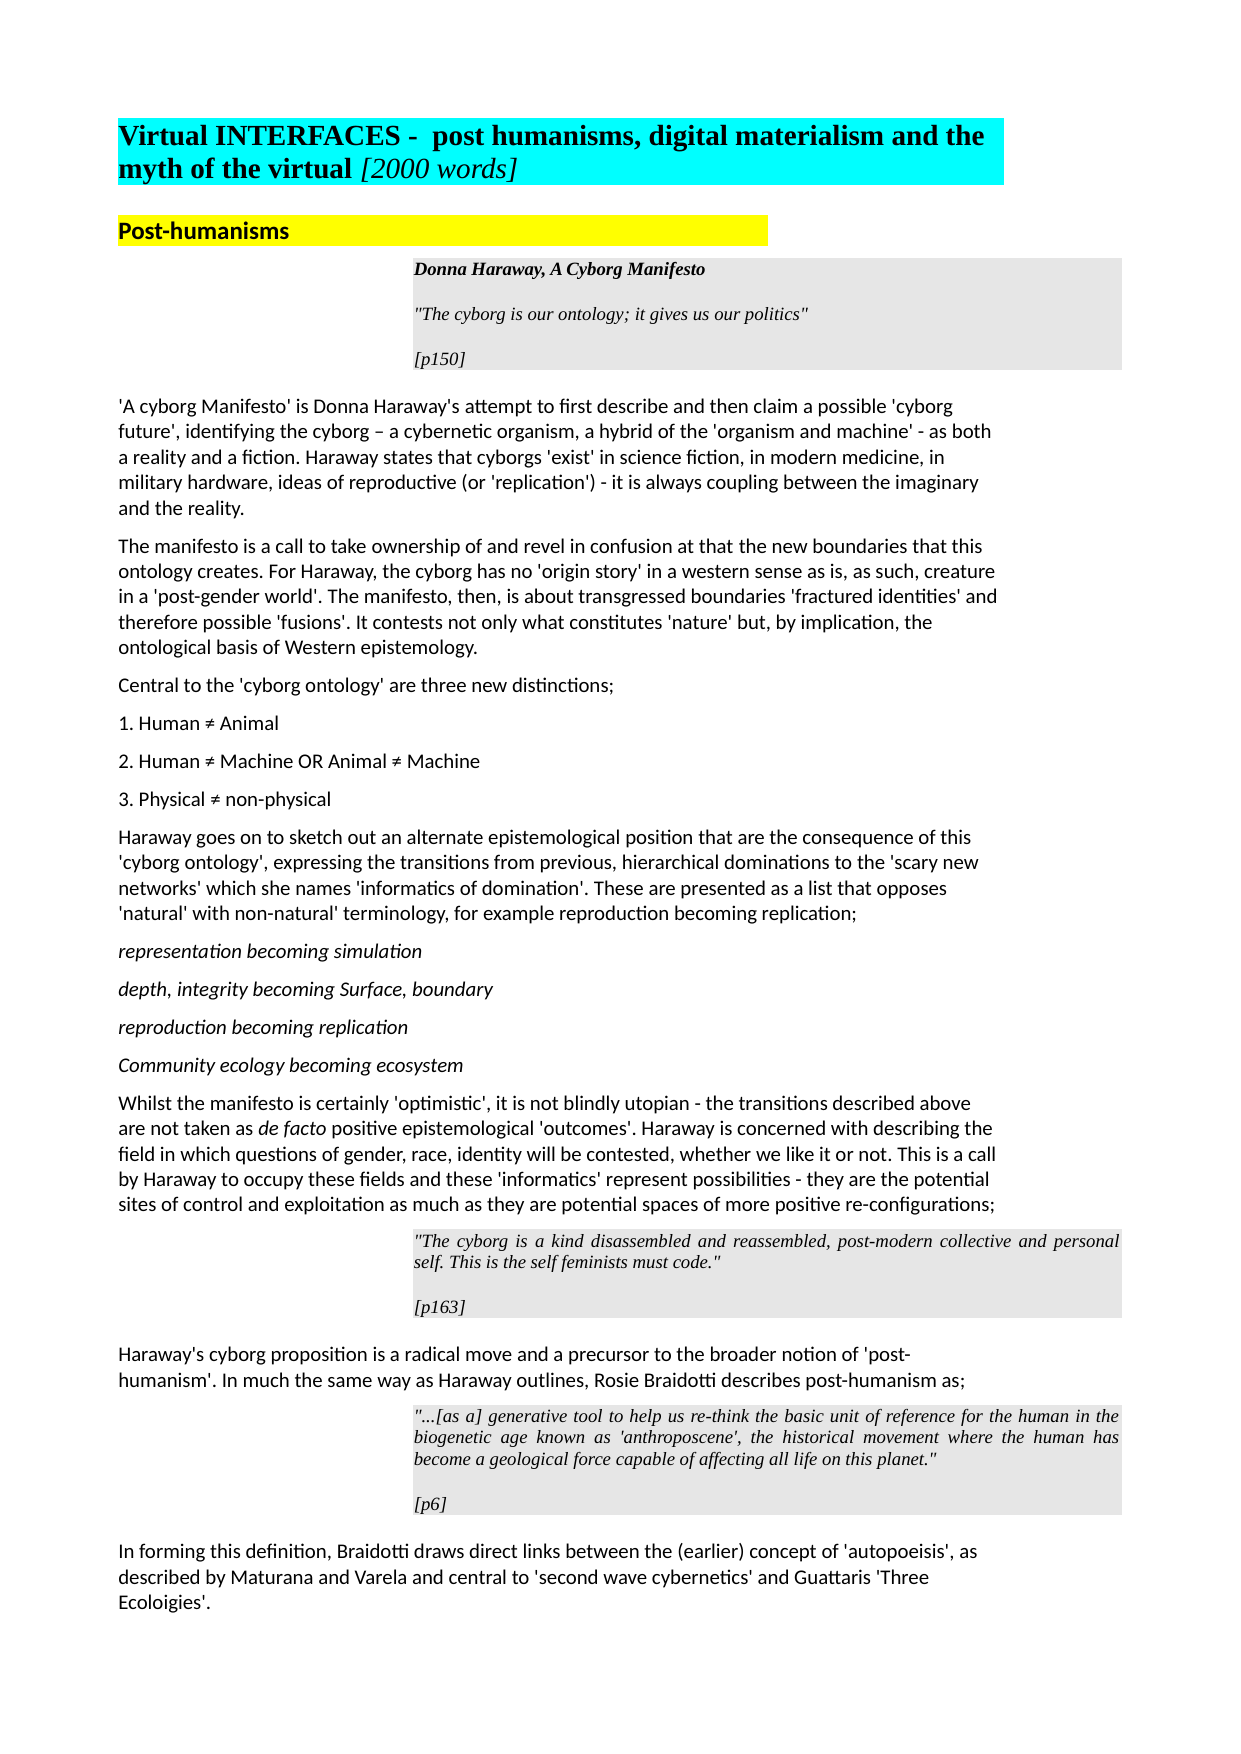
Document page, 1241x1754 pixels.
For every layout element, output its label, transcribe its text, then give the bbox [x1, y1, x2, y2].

text [p6] [413, 1493, 1122, 1515]
subtitle Virtual INTERFACES - post humanisms, digital materialism and the myth of the virtual [2000 words] [118, 118, 1004, 185]
text depth, integrity becoming Surface, boundary [118, 976, 1004, 1002]
text "The cyborg is our ontology; it gives us our politics" [413, 303, 1122, 324]
text Donna Haraway, A Cyborg Manifesto [413, 258, 1122, 279]
text reproduction becoming replication [118, 1014, 1004, 1039]
text [p163] [413, 1296, 1122, 1318]
text Whilst the manifesto is certainly 'optimistic', it is not blindly utopian - the transitions described above are not taken as de facto positive epistemological 'outcomes'. Haraway is concerned with describing the field in which questions of gender, race, identity will be contested, whether we like it or not. This is a call by Haraway to occupy these fields and these 'informatics' represent possibilities - they are the potential sites of control and exploitation as much as they are potential spaces of more positive re-configurations; [118, 1090, 1004, 1217]
text Central to the 'cyborg ontology' are three new distinctions; [118, 672, 1004, 698]
text "...[as a] generative tool to help us re-think the basic unit of reference for the human in the biogenetic age known as 'anthroposcene', the historical movement where the human has become a geological force capable of affecting all life on this planet." [413, 1405, 1122, 1469]
text The manifesto is a call to take ownership of and revel in confusion at that the new boundaries that this ontology creates. For Haraway, the cyborg has no 'origin story' in a western sense as is, as such, creature in a 'post-gender world'. The manifesto, then, is about transgressed boundaries 'fractured identities' and therefore possible 'fusions'. It contests not only what constitutes 'nature' but, by implication, the ontological basis of Western epistemology. [118, 533, 1004, 660]
text "The cyborg is a kind disassembled and reassembled, post-modern collective and personal self. This is the self feminists must code." [413, 1229, 1122, 1273]
subtitle Post-humanisms [118, 215, 768, 246]
text Haraway goes on to sketch out an alternate epistemological position that are the consequence of this 'cyborg ontology', expressing the transitions from previous, hierarchical dominations to the 'scary new networks' which she names 'informatics of domination'. These are presented as a list that opposes 'natural' with non-natural' terminology, for example reproduction becoming replication; [118, 824, 1004, 926]
text 'A cyborg Manifesto' is Donna Haraway's attempt to first describe and then claim a possible 'cyborg future', identifying the cyborg – a cybernetic organism, a hybrid of the 'organism and machine' - as both a reality and a fiction. Haraway states that cyborgs 'exist' in science fiction, in modern medicine, in military hardware, ideas of reproductive (or 'replication') - it is always coupling between the imaginary and the reality. [118, 393, 1004, 520]
text 1. Human ≠ Animal [118, 710, 1004, 736]
text 2. Human ≠ Machine OR Animal ≠ Machine [118, 748, 1004, 774]
text representation becoming simulation [118, 938, 1004, 964]
text Community ecology becoming ecosystem [118, 1052, 1004, 1077]
text In forming this definition, Braidotti draws direct links between the (earlier) concept of 'autopoeisis', as described by Maturana and Varela and central to 'second wave cybernetics' and Guattaris 'Three Ecoloigies'. [118, 1538, 1004, 1615]
text [p150] [413, 348, 1122, 370]
text 3. Physical ≠ non-physical [118, 786, 1004, 812]
text Haraway's cyborg proposition is a radical move and a precursor to the broader notion of 'post-humanism'. In much the same way as Haraway outlines, Rosie Braidotti describes post-humanism as; [118, 1342, 1004, 1392]
